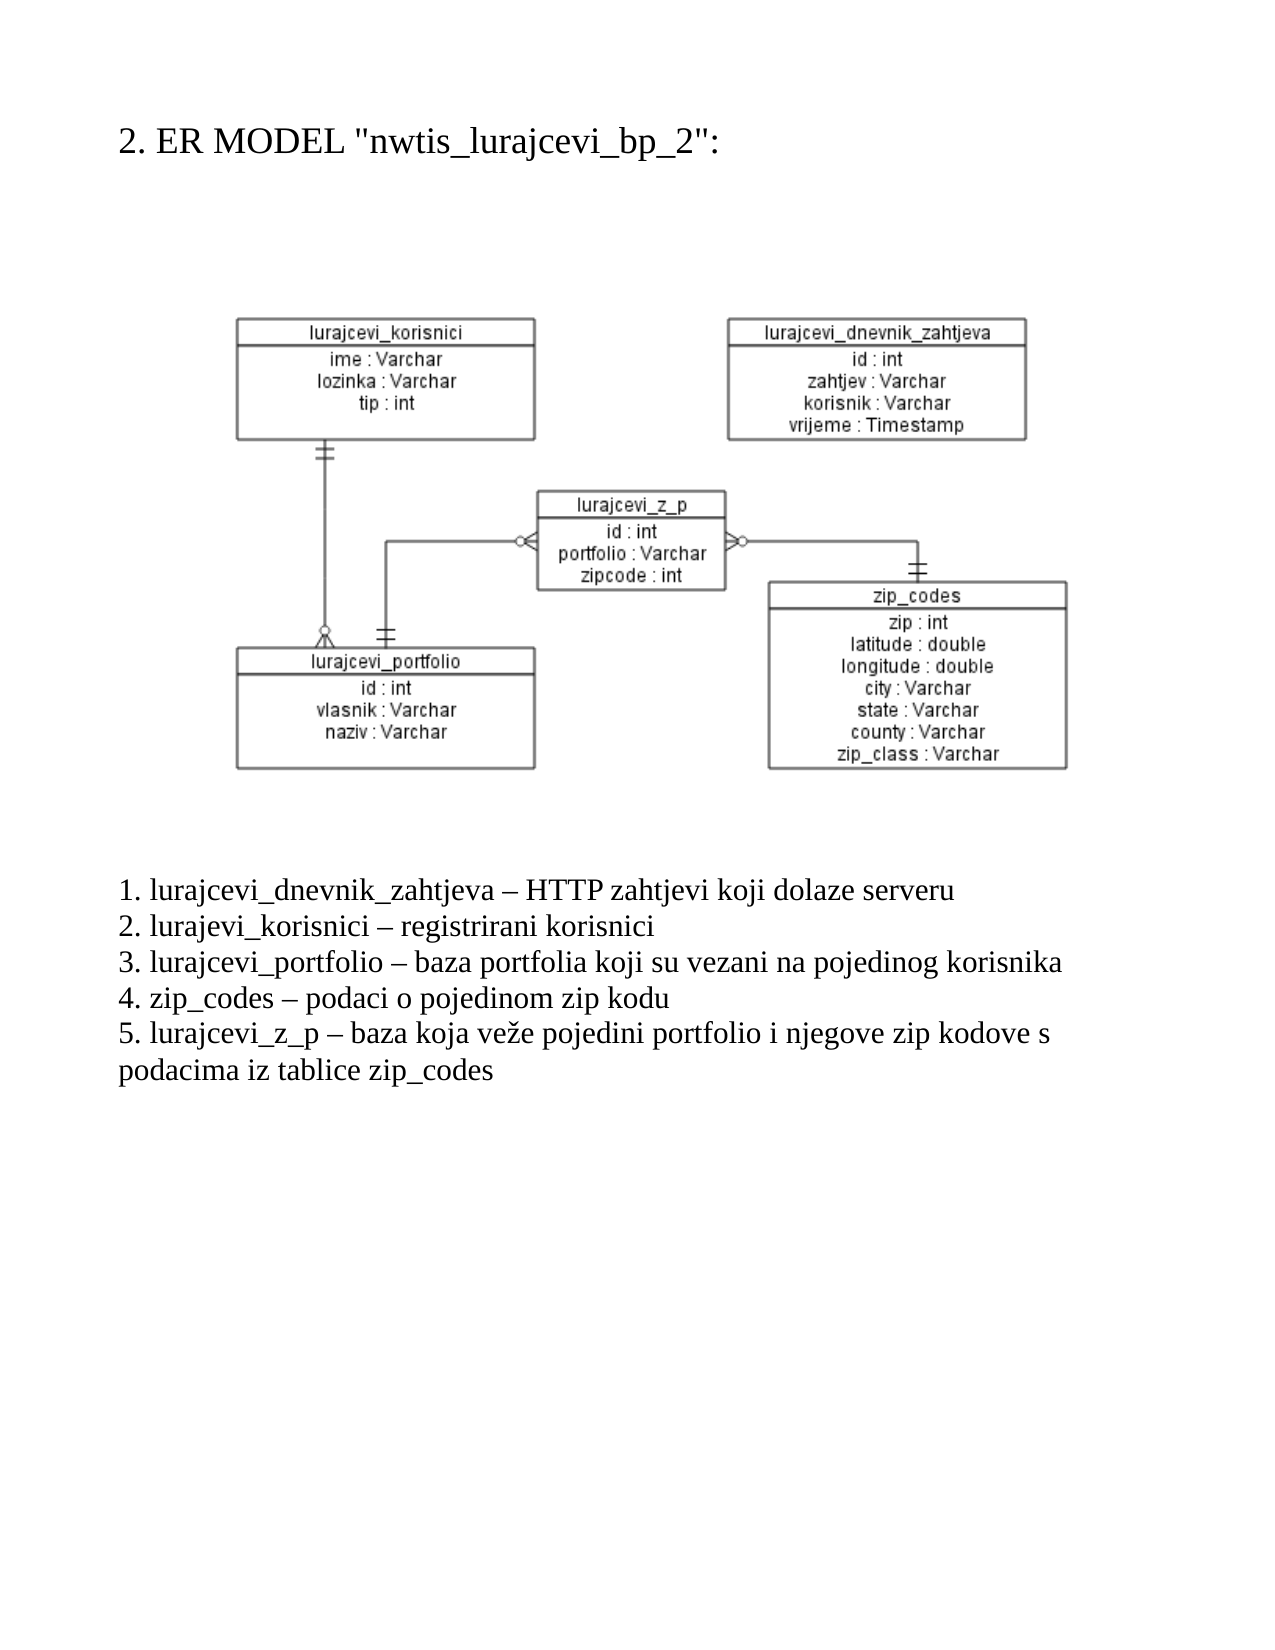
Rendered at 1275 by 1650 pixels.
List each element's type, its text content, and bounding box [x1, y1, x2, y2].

text 4. zip_codes – podaci o pojedinom zip kodu [118, 979, 1157, 1015]
picture [175, 241, 1100, 800]
text 2. lurajevi_korisnici – registrirani korisnici [118, 907, 1157, 943]
text 3. lurajcevi_portfolio – baza portfolia koji su vezani na pojedinog korisnika [118, 943, 1157, 979]
text 2. ER MODEL "nwtis_lurajcevi_bp_2": [118, 118, 1157, 161]
text 1. lurajcevi_dnevnik_zahtjeva – HTTP zahtjevi koji dolaze serveru [118, 871, 1157, 907]
text 5. lurajcevi_z_p – baza koja veže pojedini portfolio i njegove zip kodove s podacima iz tablice zip_codes [118, 1015, 1157, 1087]
